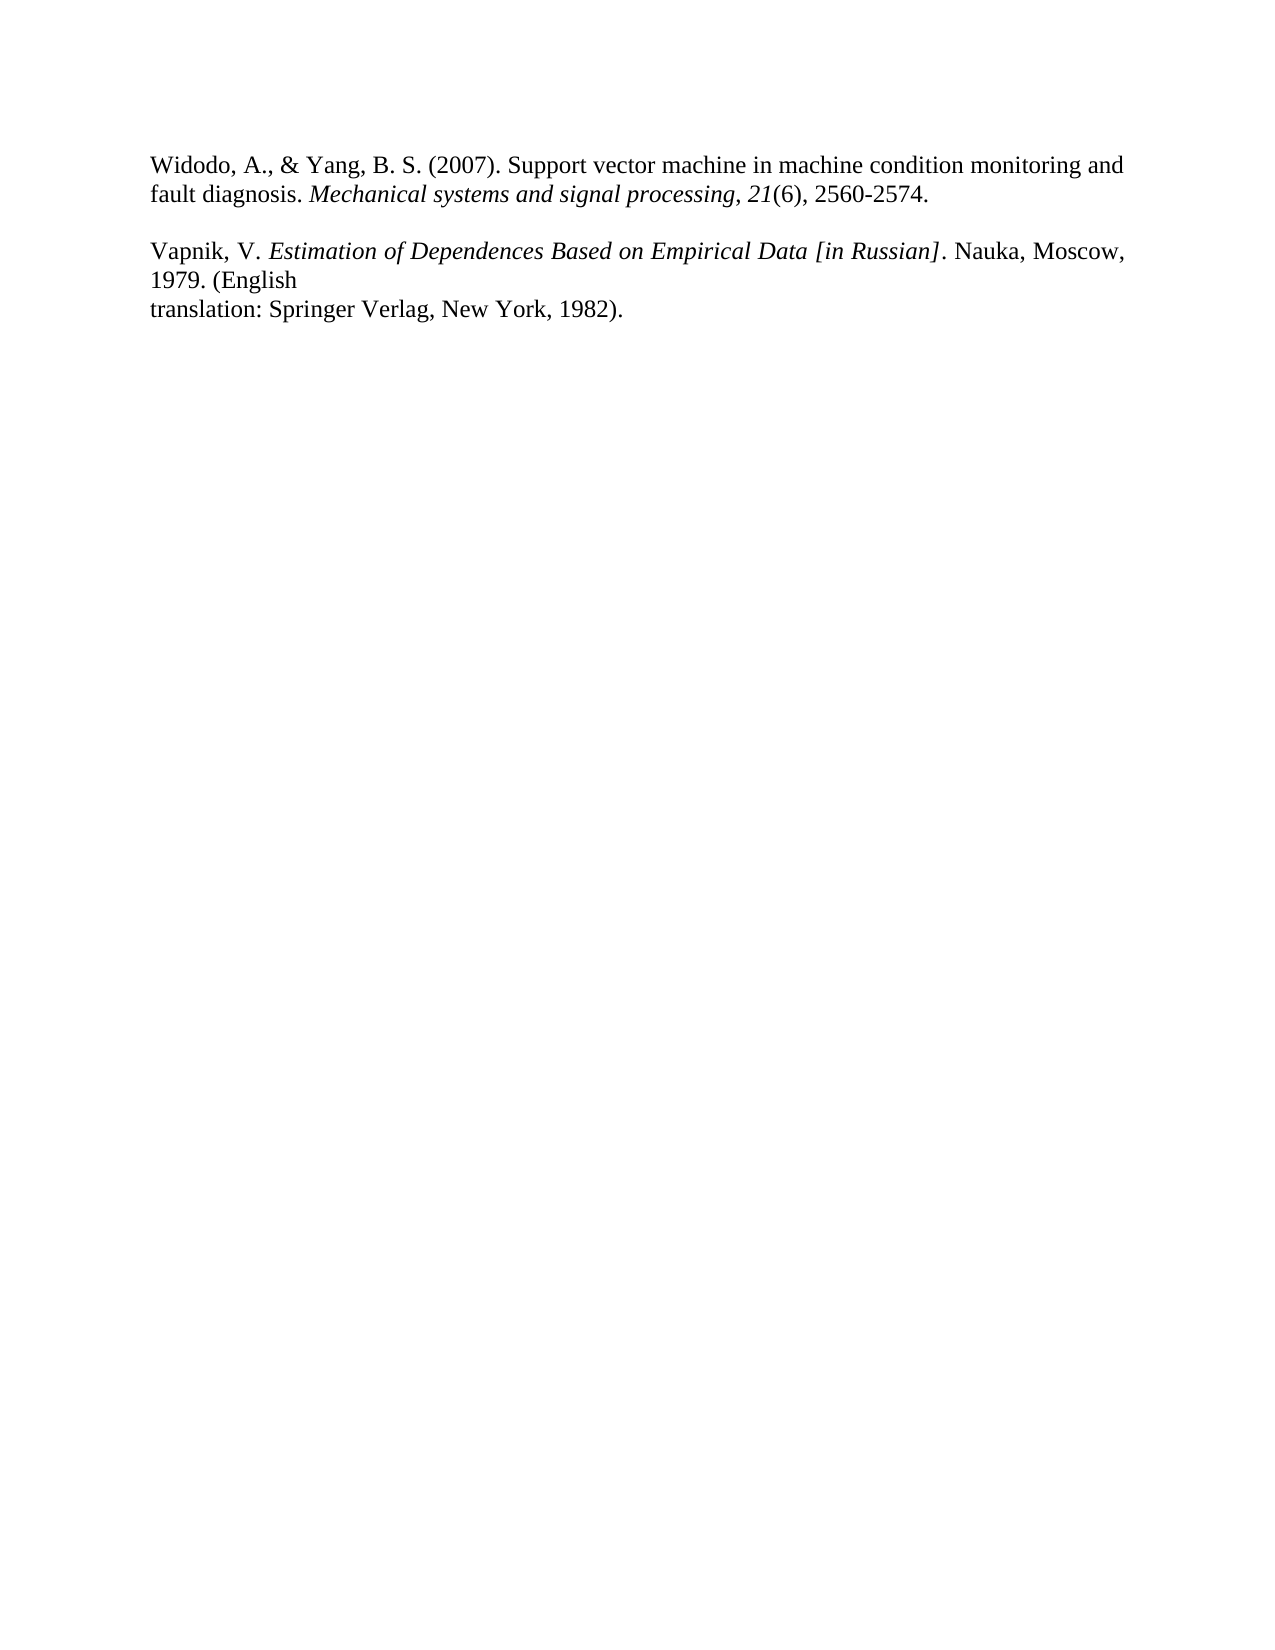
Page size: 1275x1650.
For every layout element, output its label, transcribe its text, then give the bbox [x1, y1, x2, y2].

text translation: Springer Verlag, New York, 1982). [150, 294, 1125, 322]
text Widodo, A., & Yang, B. S. (2007). Support vector machine in machine condition monitoring and fault diagnosis. Mechanical systems and signal processing, 21(6), 2560-2574. [150, 150, 1125, 207]
text Vapnik, V. Estimation of Dependences Based on Empirical Data [in Russian]. Nauka, Moscow, 1979. (English [150, 236, 1125, 294]
